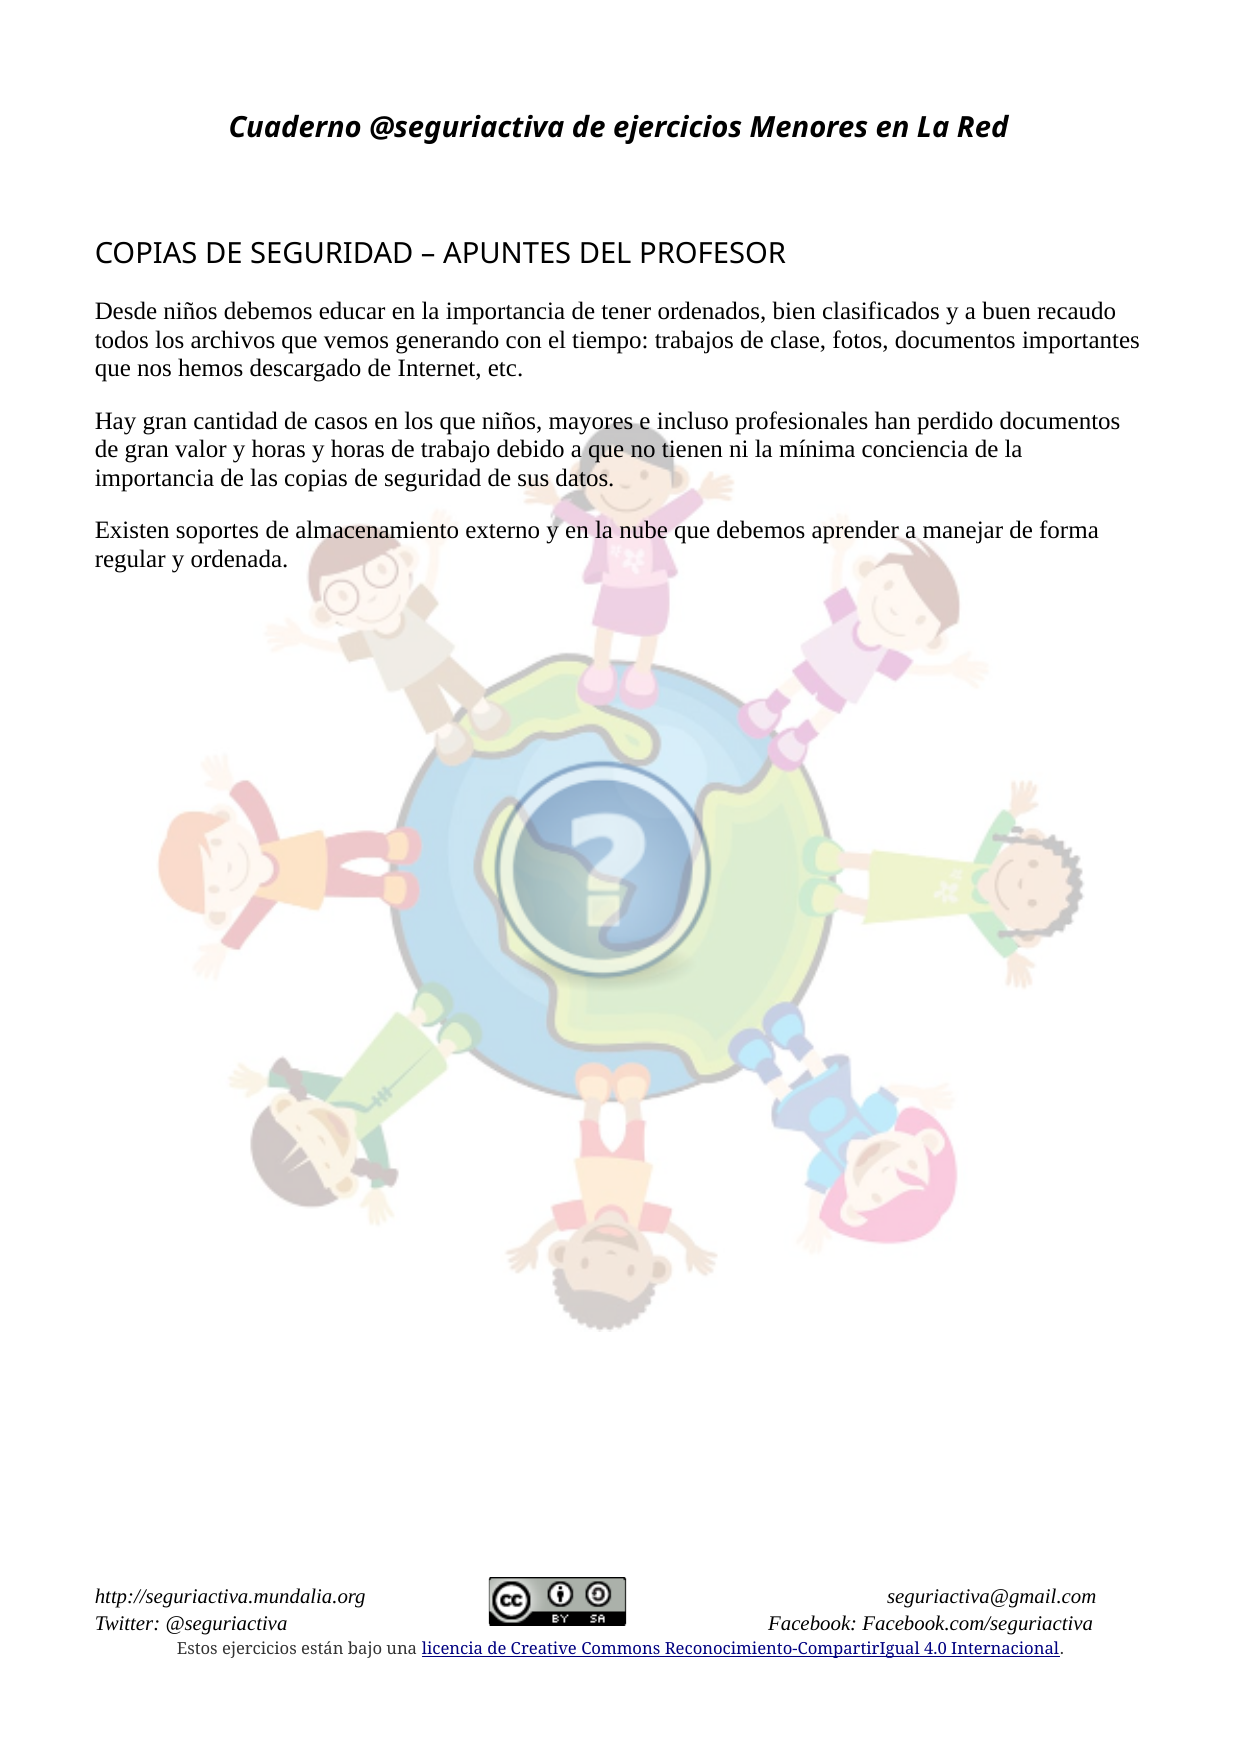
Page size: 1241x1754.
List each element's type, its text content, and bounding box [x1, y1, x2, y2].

text COPIAS DE SEGURIDAD – APUNTES DEL PROFESOR [94, 233, 1146, 272]
text Desde niños debemos educar en la importancia de tener ordenados, bien clasificados y a buen recaudo todos los archivos que vemos generando con el tiempo: trabajos de clase, fotos, documentos importantes que nos hemos descargado de Internet, etc. [94, 296, 1146, 382]
text Cuaderno @seguriactiva de ejercicios Menores en La Red [94, 106, 1146, 146]
text Hay gran cantidad de casos en los que niños, mayores e incluso profesionales han perdido documentos de gran valor y horas y horas de trabajo debido a que no tienen ni la mínima conciencia de la importancia de las copias de seguridad de sus datos. [94, 406, 1146, 492]
picture [488, 1577, 627, 1626]
picture [268, 573, 972, 1218]
text Existen soportes de almacenamiento externo y en la nube que debemos aprender a manejar de forma regular y ordenada. [94, 516, 1146, 573]
